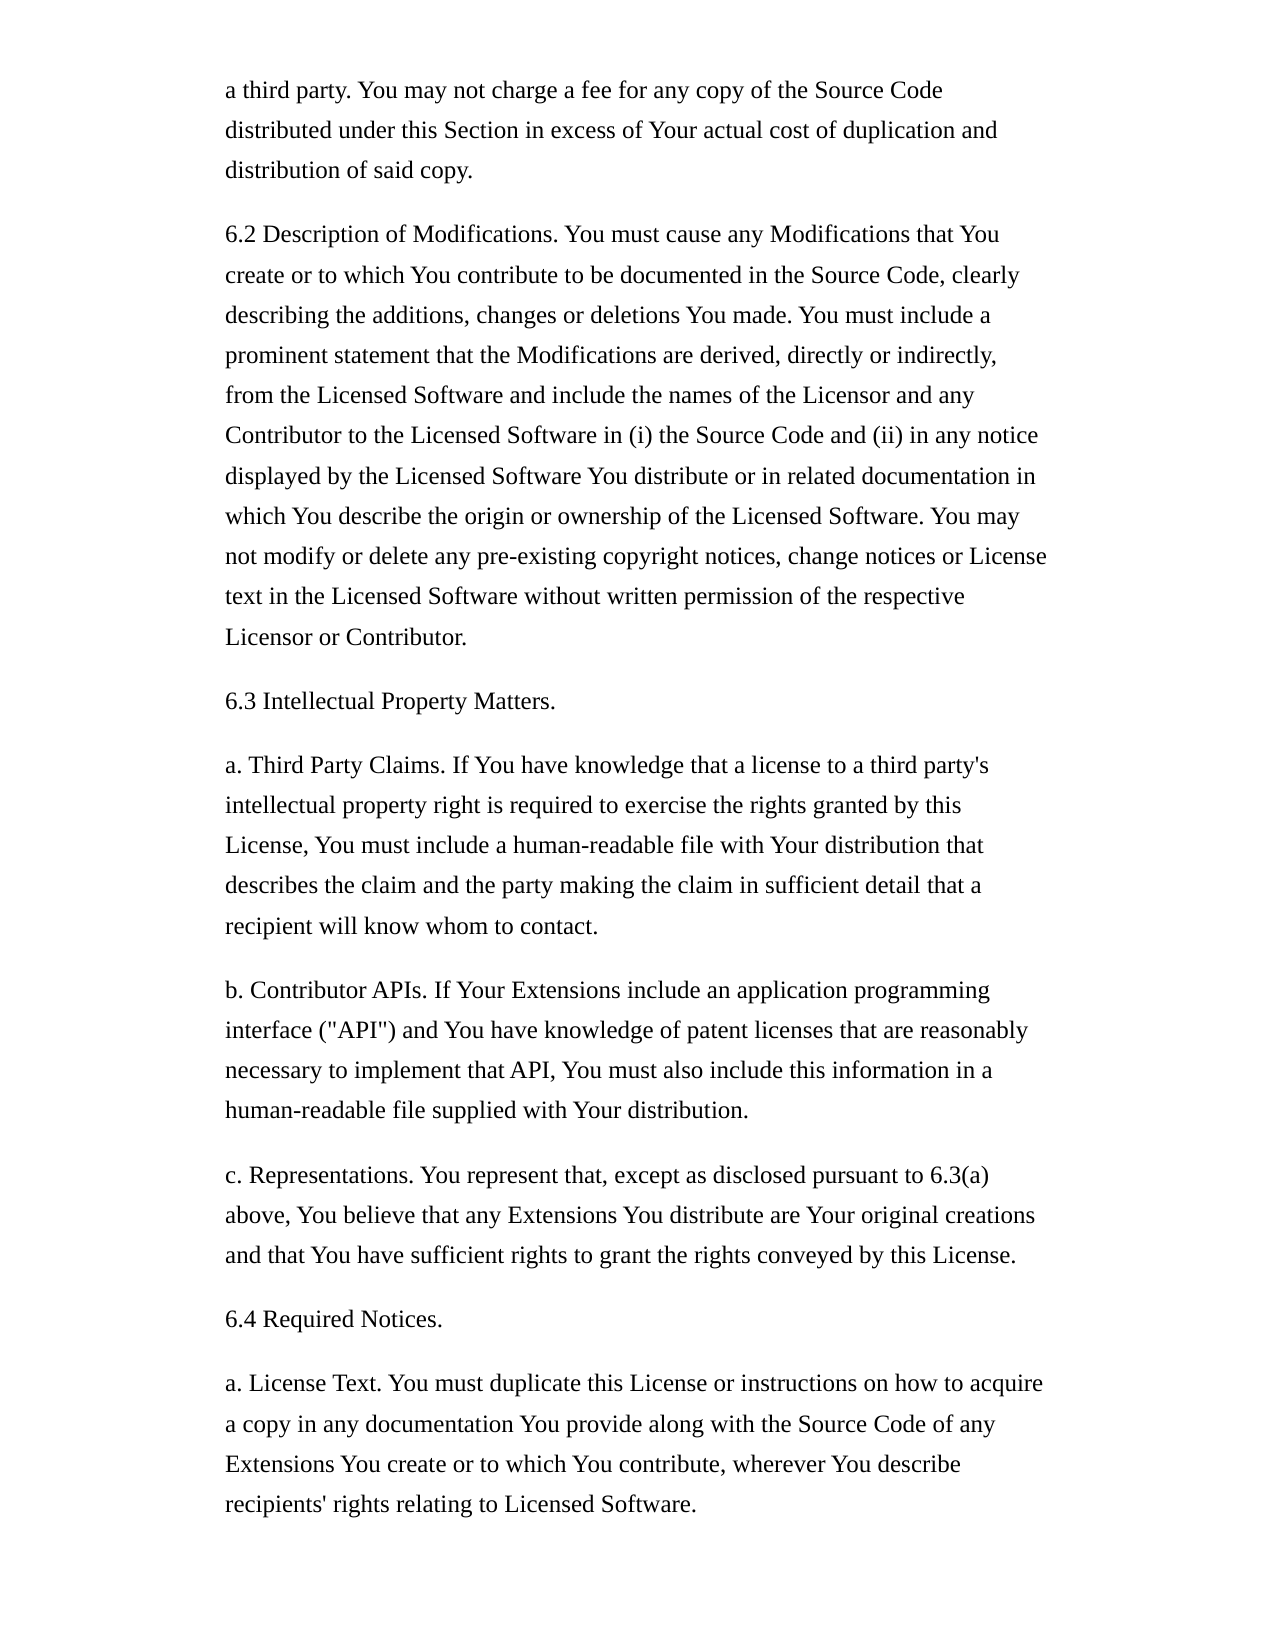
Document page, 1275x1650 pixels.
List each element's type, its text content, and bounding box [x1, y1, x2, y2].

text a. Third Party Claims. If You have knowledge that a license to a third party's intellectual property right is required to exercise the rights granted by this License, You must include a human-readable file with Your distribution that describes the claim and the party making the claim in sufficient detail that a recipient will know whom to contact. [225, 750, 1050, 939]
text 6.2 Description of Modifications. You must cause any Modifications that You create or to which You contribute to be documented in the Source Code, clearly describing the additions, changes or deletions You made. You must include a prominent statement that the Modifications are derived, directly or indirectly, from the Licensed Software and include the names of the Licensor and any Contributor to the Licensed Software in (i) the Source Code and (ii) in any notice displayed by the Licensed Software You distribute or in related documentation in which You describe the origin or ownership of the Licensed Software. You may not modify or delete any pre-existing copyright notices, change notices or License text in the Licensed Software without written permission of the respective Licensor or Contributor. [225, 219, 1050, 650]
text 6.3 Intellectual Property Matters. [225, 686, 1050, 714]
text 6.4 Required Notices. [225, 1304, 1050, 1333]
text a. License Text. You must duplicate this License or instructions on how to acquire a copy in any documentation You provide along with the Source Code of any Extensions You create or to which You contribute, wherever You describe recipients' rights relating to Licensed Software. [225, 1368, 1050, 1518]
text b. Contributor APIs. If Your Extensions include an application programming interface ("API") and You have knowledge of patent licenses that are reasonably necessary to implement that API, You must also include this information in a human-readable file supplied with Your distribution. [225, 975, 1050, 1124]
text a third party. You may not charge a fee for any copy of the Source Code distributed under this Section in excess of Your actual cost of duplication and distribution of said copy. [225, 75, 1050, 184]
text c. Representations. You represent that, except as disclosed pursuant to 6.3(a) above, You believe that any Extensions You distribute are Your original creations and that You have sufficient rights to grant the rights conveyed by this License. [225, 1160, 1050, 1269]
